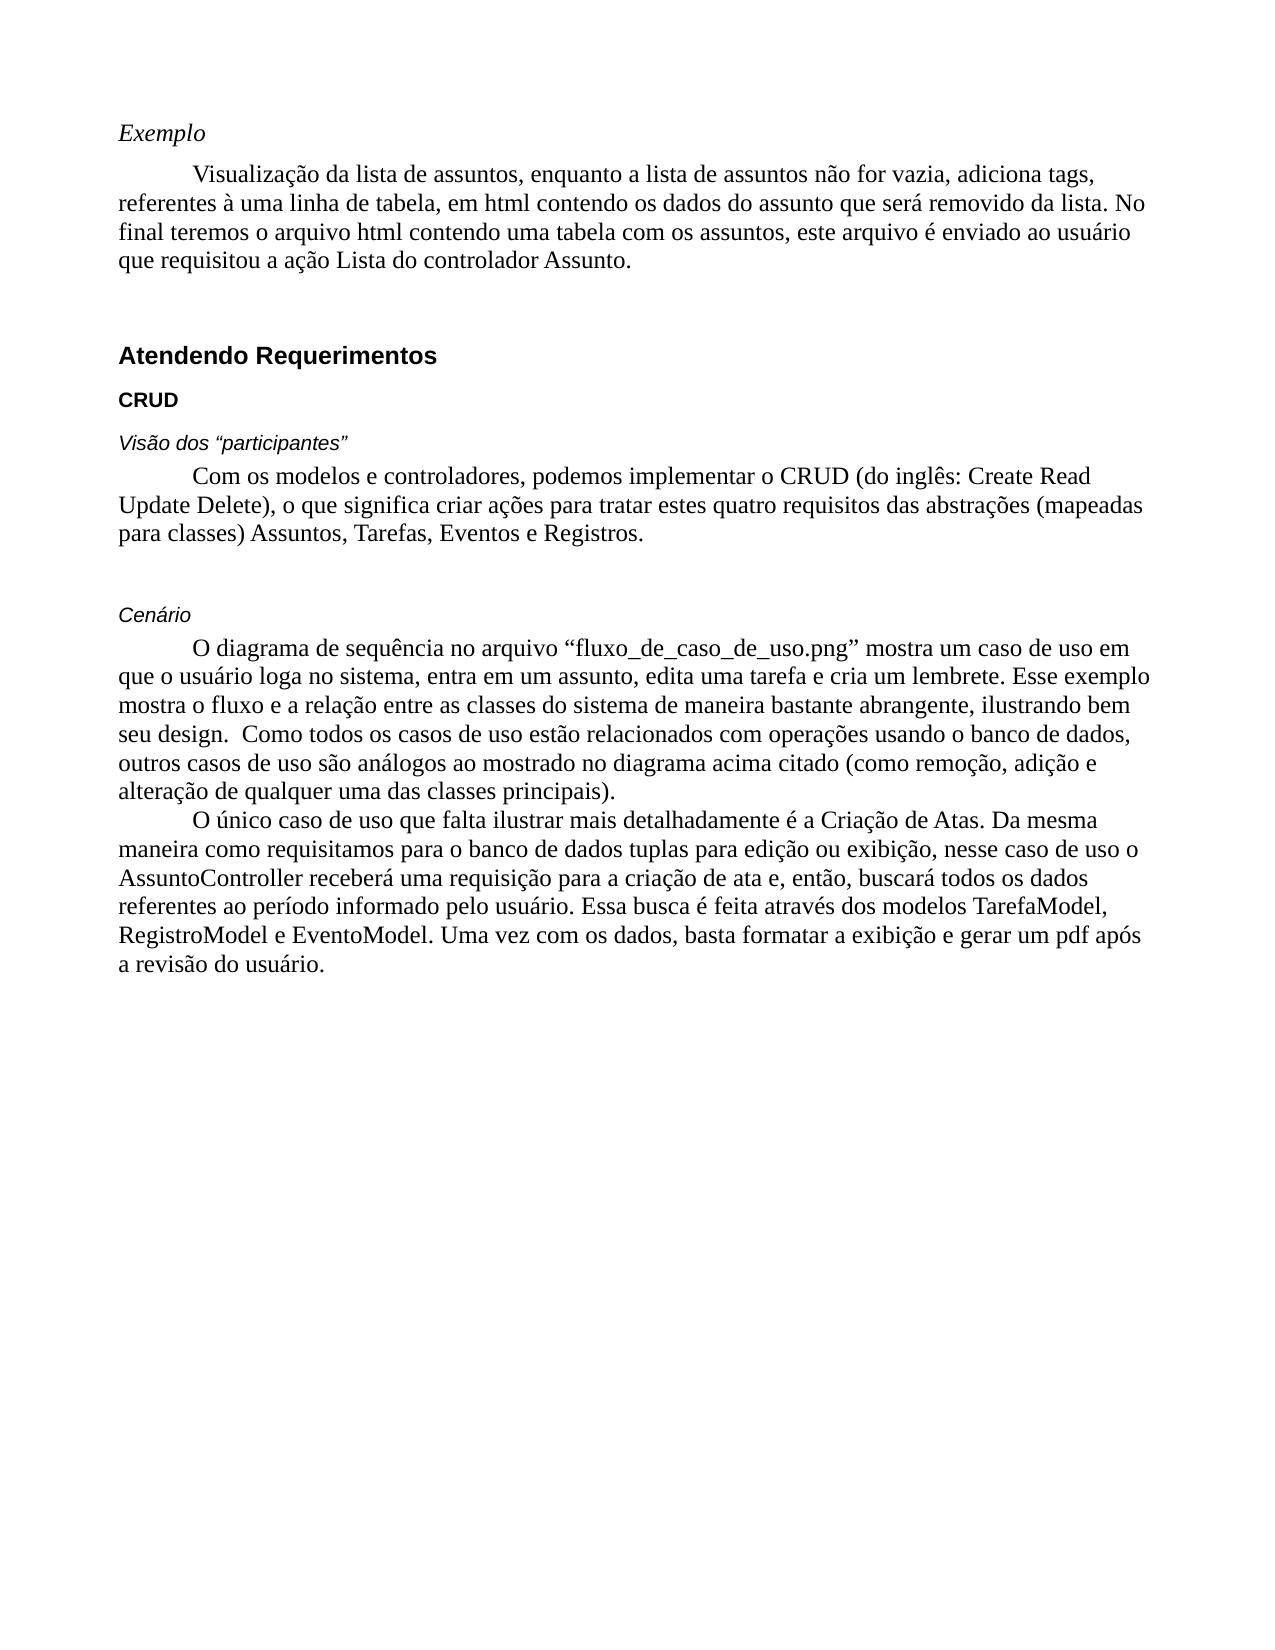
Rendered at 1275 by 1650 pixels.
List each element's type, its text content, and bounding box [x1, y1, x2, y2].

text Visualização da lista de assuntos, enquanto a lista de assuntos não for vazia, adiciona tags, referentes à uma linha de tabela, em html contendo os dados do assunto que será removido da lista. No final teremos o arquivo html contendo uma tabela com os assuntos, este arquivo é enviado ao usuário que requisitou a ação Lista do controlador Assunto. [118, 159, 1157, 274]
subtitle CRUD [118, 388, 1157, 412]
subtitle Atendendo Requerimentos [118, 341, 1157, 369]
subtitle Cenário [118, 602, 1157, 626]
text O diagrama de sequência no arquivo “fluxo_de_caso_de_uso.png” mostra um caso de uso em que o usuário loga no sistema, entra em um assunto, edita uma tarefa e cria um lembrete. Esse exemplo mostra o fluxo e a relação entre as classes do sistema de maneira bastante abrangente, ilustrando bem seu design. Como todos os casos de uso estão relacionados com operações usando o banco de dados, outros casos de uso são análogos ao mostrado no diagrama acima citado (como remoção, adição e alteração de qualquer uma das classes principais). [118, 633, 1157, 805]
text Exemplo [118, 118, 1157, 147]
subtitle Visão dos “participantes” [118, 431, 1157, 455]
text Com os modelos e controladores, podemos implementar o CRUD (do inglês: Create Read Update Delete), o que significa criar ações para tratar estes quatro requisitos das abstrações (mapeadas para classes) Assuntos, Tarefas, Eventos e Registros. [118, 461, 1157, 547]
text O único caso de uso que falta ilustrar mais detalhadamente é a Criação de Atas. Da mesma maneira como requisitamos para o banco de dados tuplas para edição ou exibição, nesse caso de uso o AssuntoController receberá uma requisição para a criação de ata e, então, buscará todos os dados referentes ao período informado pelo usuário. Essa busca é feita através dos modelos TarefaModel, RegistroModel e EventoModel. Uma vez com os dados, basta formatar a exibição e gerar um pdf após a revisão do usuário. [118, 805, 1157, 978]
